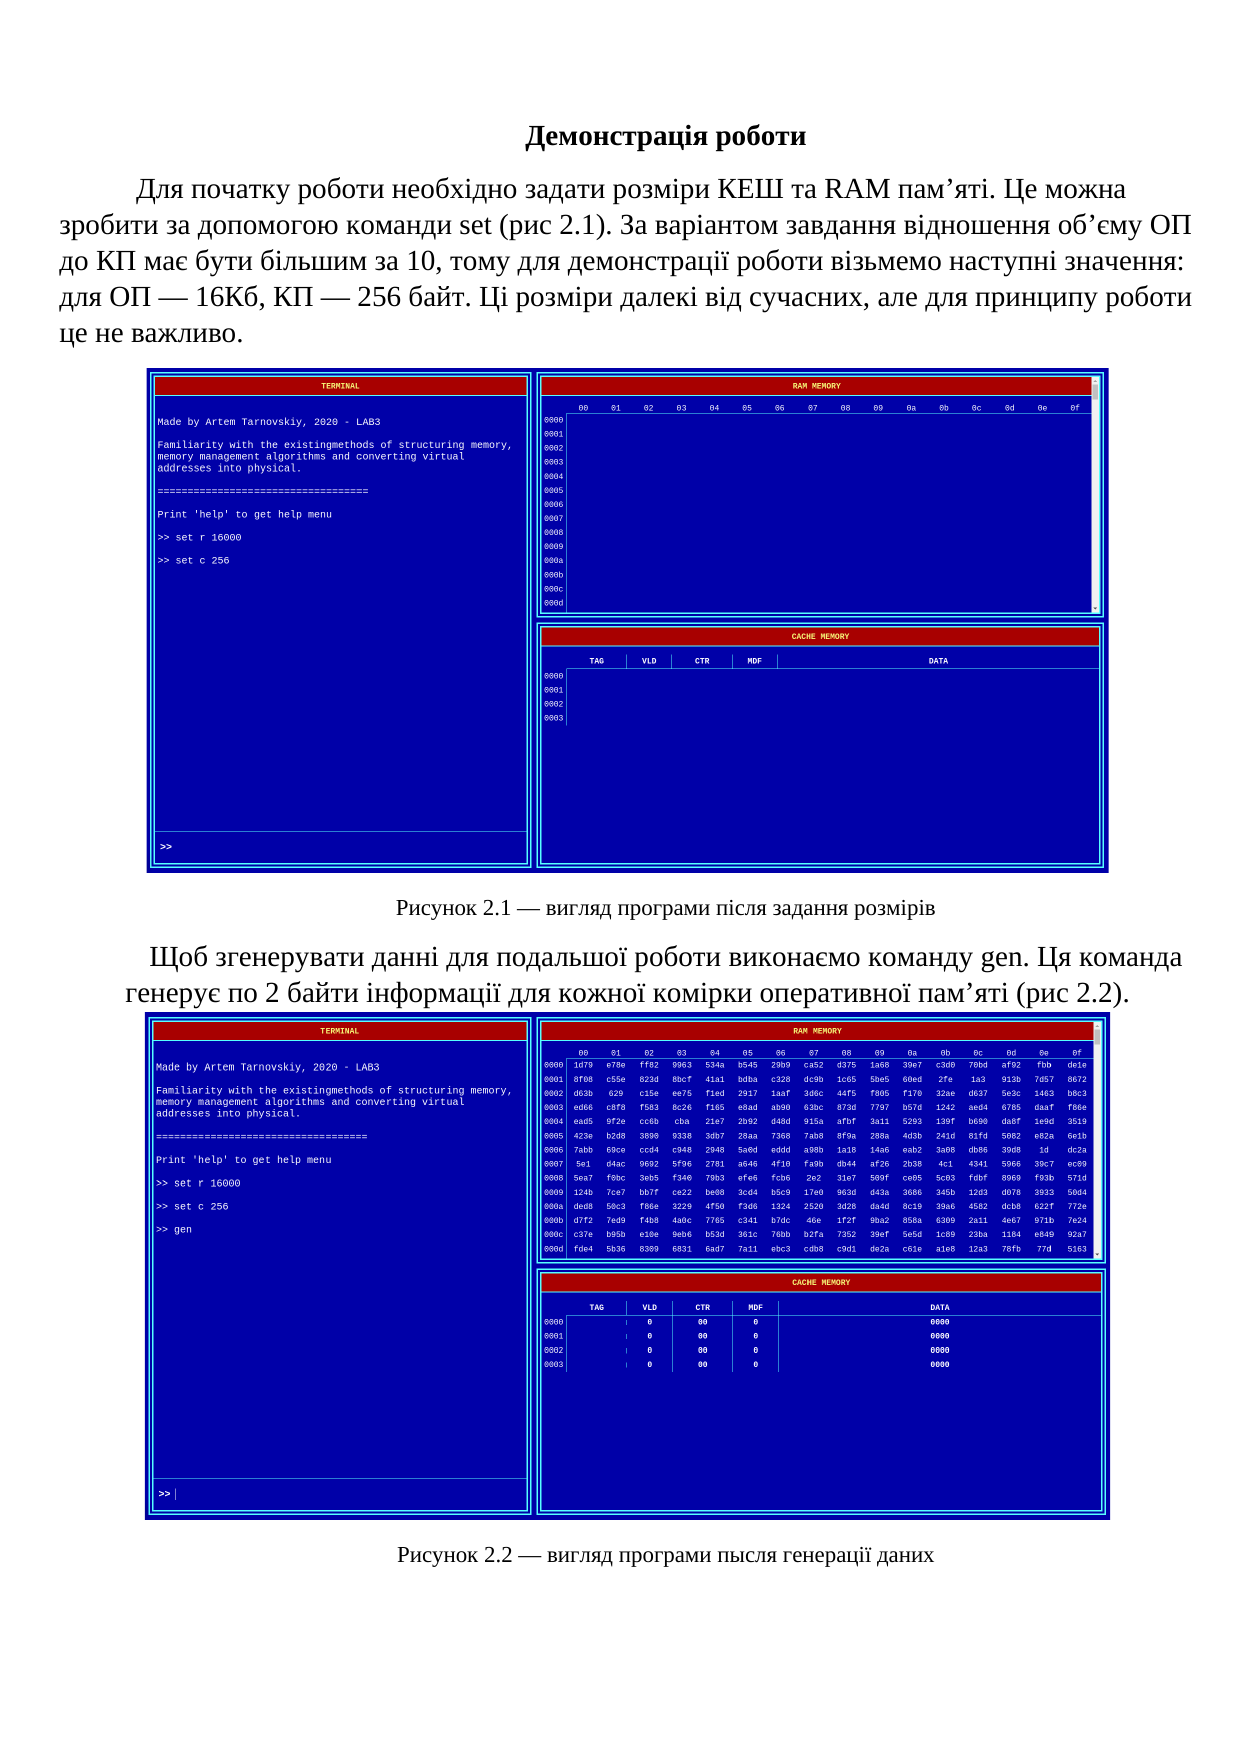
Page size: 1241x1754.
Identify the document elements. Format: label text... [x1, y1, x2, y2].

text Для початку роботи необхідно задати розміри КЕШ та RAM памʼяті. Це можна зробити за допомогою команди set (рис 2.1). За варіантом завдання відношення обʼєму ОП до КП має бути більшим за 10, тому для демонстрації роботи візьмемо наступні значення: для ОП — 16Кб, КП — 256 байт. Ці розміри далекі від сучасних, але для принципу роботи це не важливо. [59, 171, 1196, 349]
text Щоб згенерувати данні для подальшої роботи виконаємо команду gen. Ця команда генерує по 2 байти інформації для кожної комірки оперативної памʼяті (рис 2.2). [59, 939, 1196, 1009]
picture [144, 1012, 1111, 1520]
text Рисунок 2.1 — вигляд програми після задання розмірів [59, 368, 1196, 920]
picture [146, 368, 1109, 873]
text Демонстрація роботи [59, 118, 1196, 152]
text Рисунок 2.2 — вигляд програми пысля генерації даних [59, 1028, 1196, 1567]
